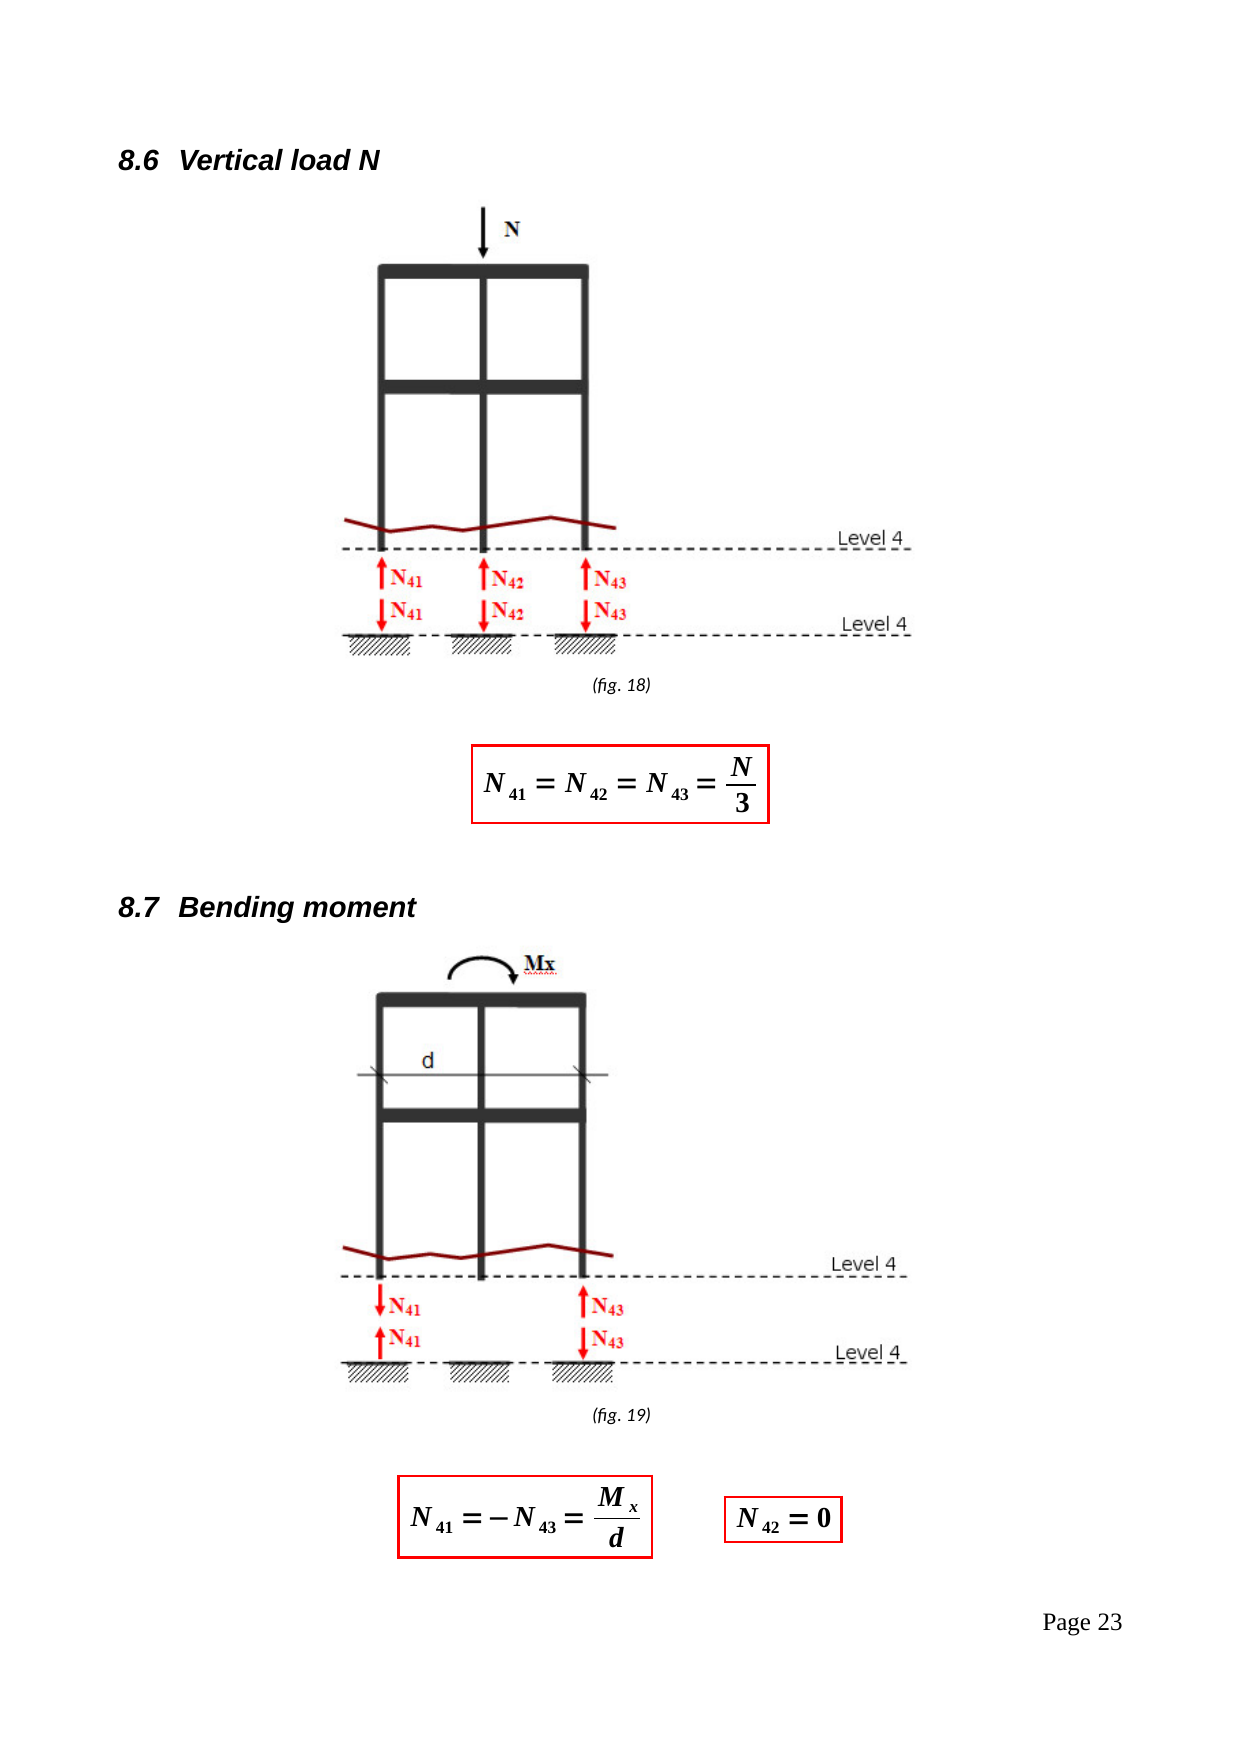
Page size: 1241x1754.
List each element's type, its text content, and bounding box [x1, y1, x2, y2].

text (fig. 19) [118, 1404, 1122, 1427]
subtitle Vertical load N [118, 143, 1122, 177]
text (fig. 18) [118, 673, 1122, 696]
subtitle Bending moment [118, 890, 1122, 923]
picture [325, 189, 916, 661]
picture [325, 935, 916, 1392]
